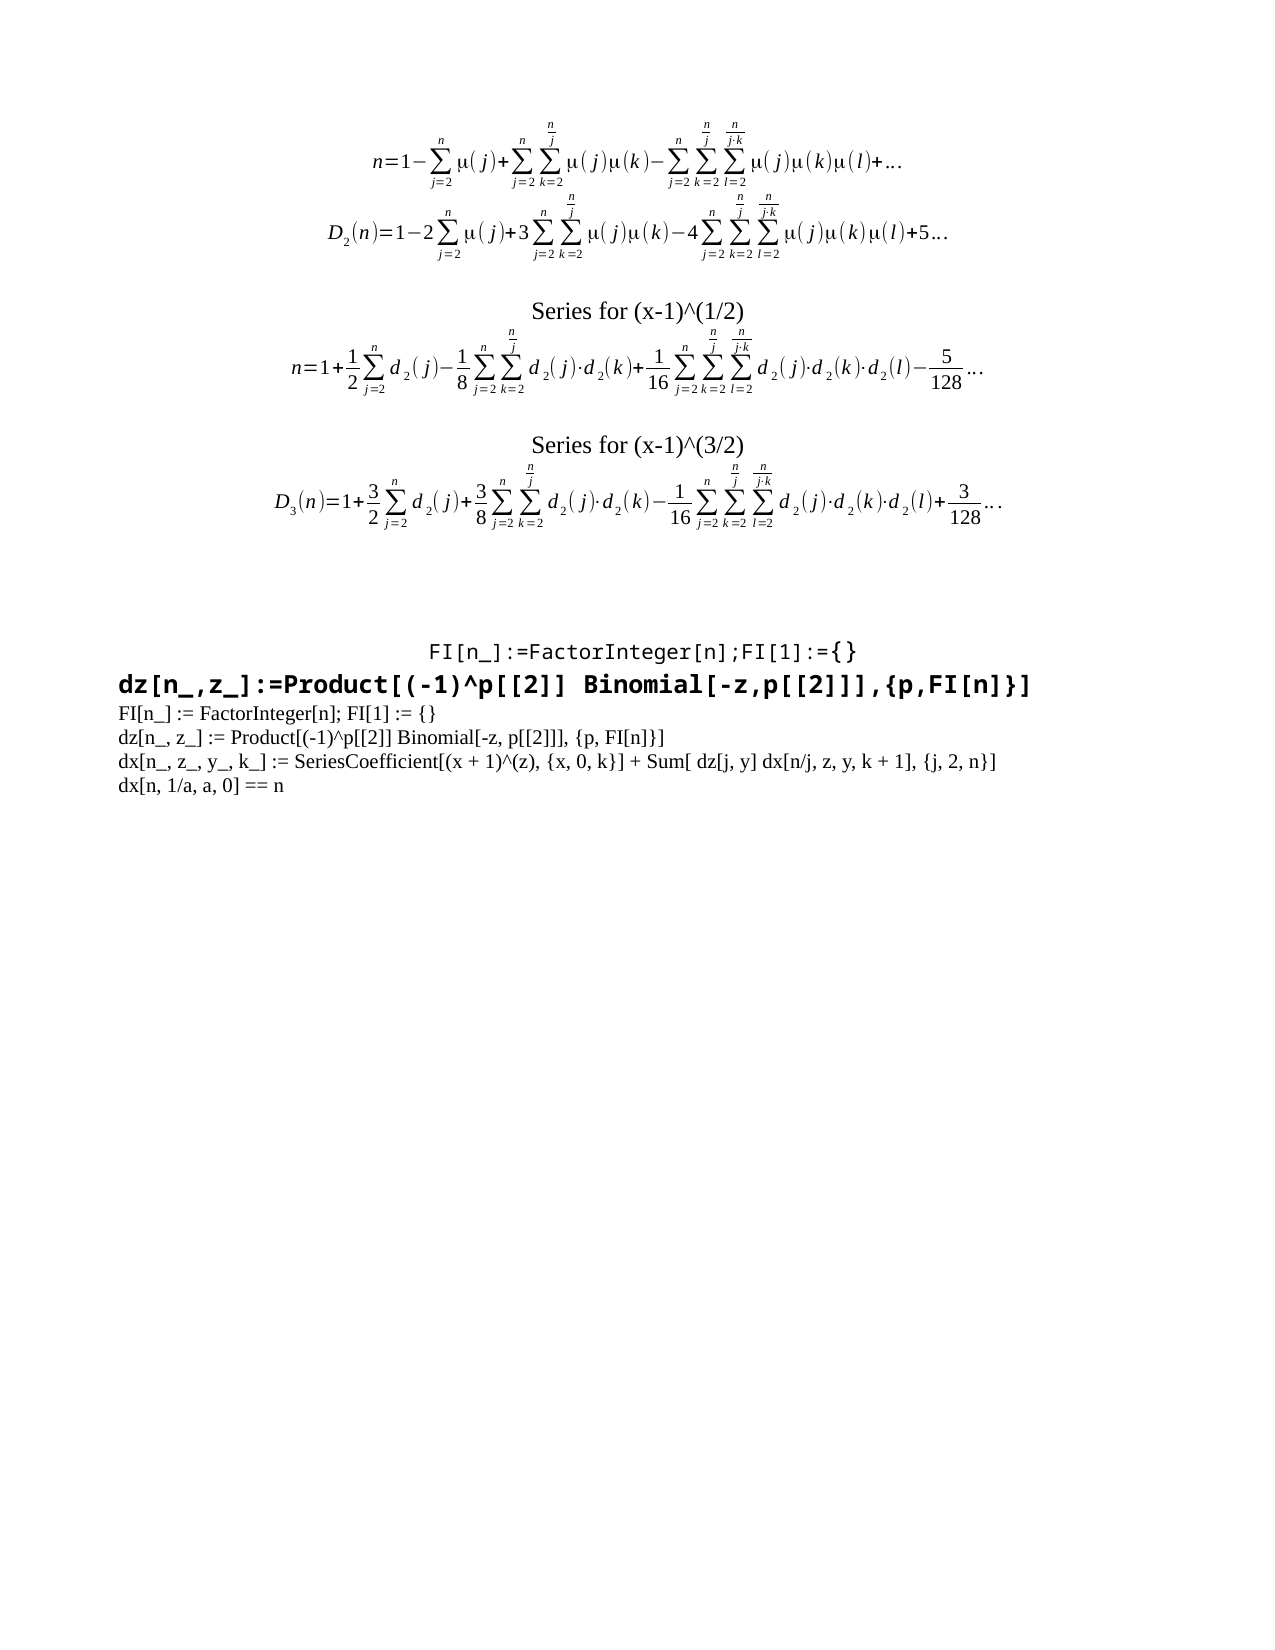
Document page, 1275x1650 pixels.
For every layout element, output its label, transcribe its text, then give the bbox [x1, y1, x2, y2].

text FI[n_] := FactorInteger[n]; FI[1] := {} [118, 701, 1157, 725]
text Series for (x-1)^(1/2) [118, 296, 1157, 324]
text Series for (x-1)^(3/2) [118, 430, 1157, 459]
text dx[n_, z_, y_, k_] := SeriesCoefficient[(x + 1)^(z), {x, 0, k}] + Sum[ dz[j, y] dx[n/j, z, y, k + 1], {j, 2, n}] [118, 749, 1157, 773]
text dx[n, 1/a, a, 0] == n [118, 773, 1157, 797]
text dz[n_, z_] := Product[(-1)^p[[2]] Binomial[-z, p[[2]]], {p, FI[n]}] [118, 725, 1157, 749]
text dz[n_,z_]:=Product[(-1)^p[[2]] Binomial[-z,p[[2]]],{p,FI[n]}] [118, 667, 1157, 701]
text FI[n_]:=FactorInteger[n];FI[1]:={} [118, 633, 1157, 667]
